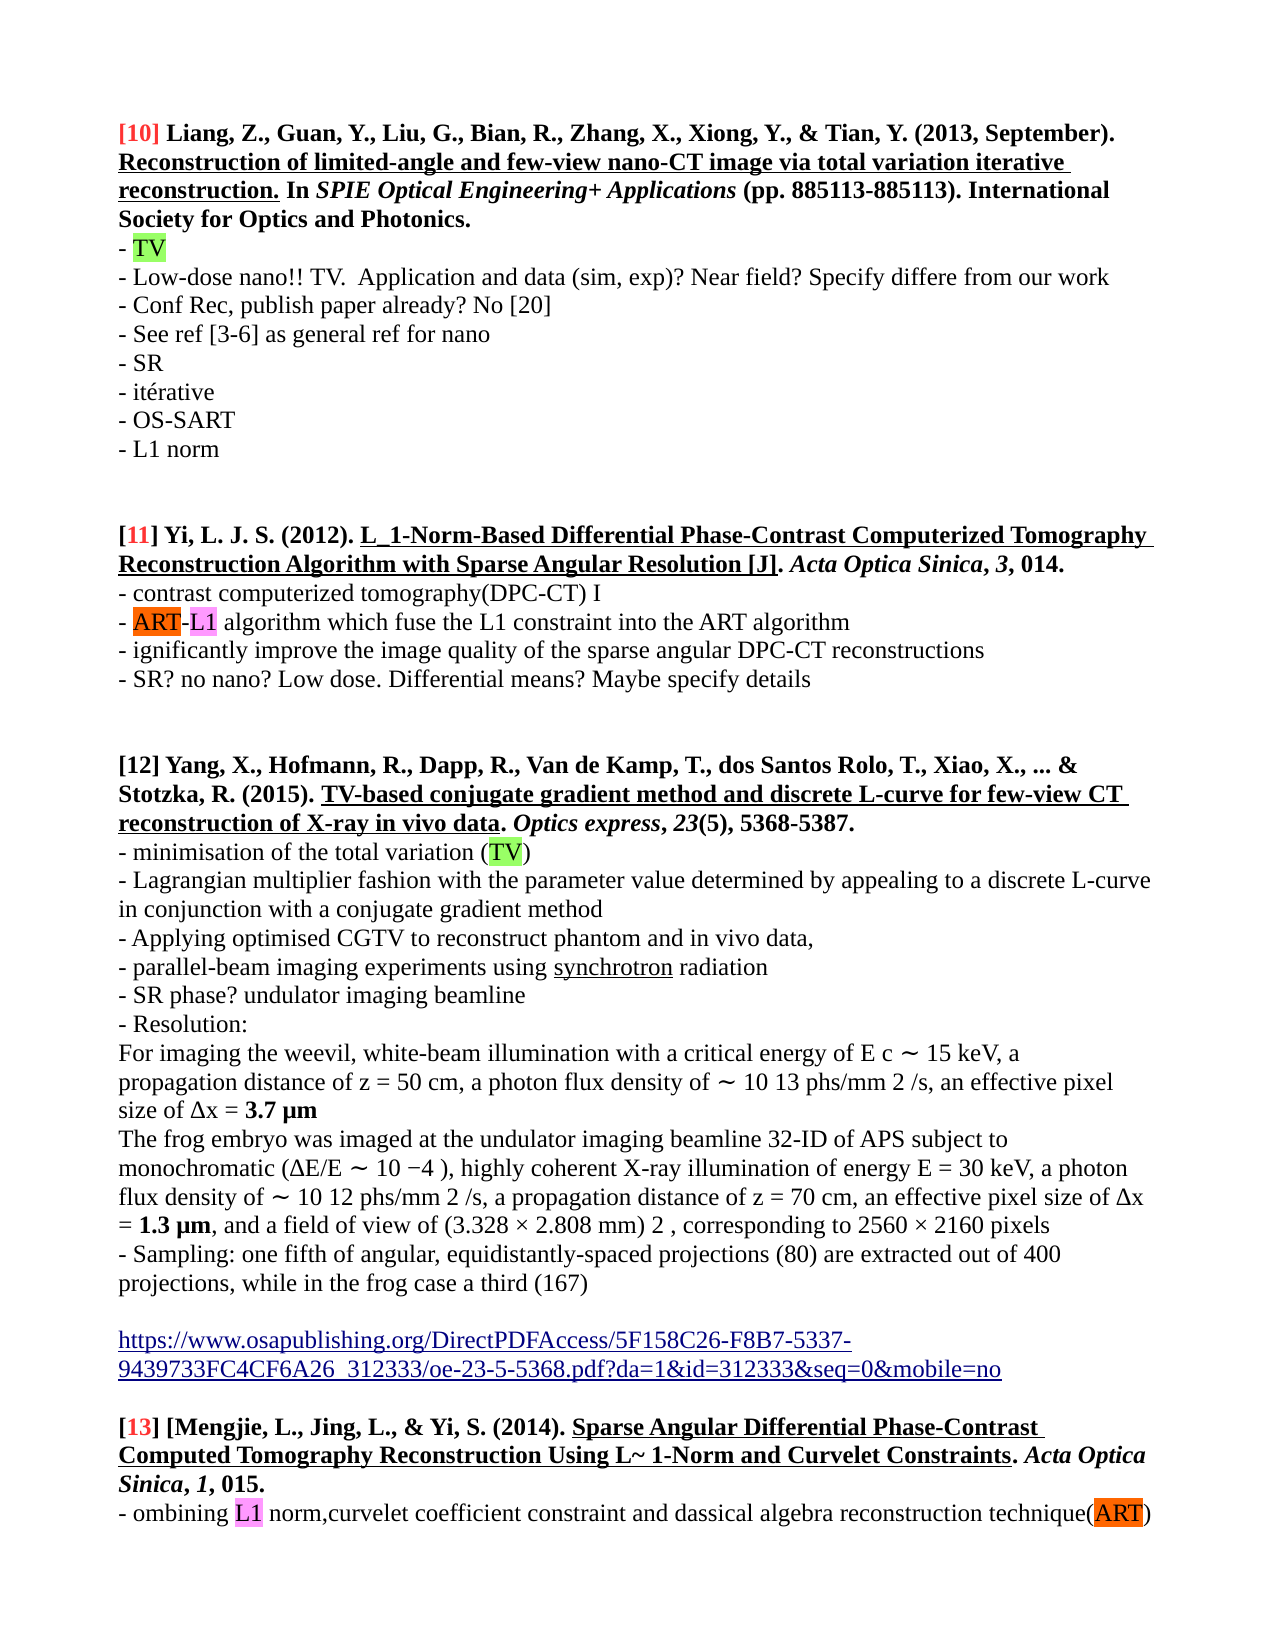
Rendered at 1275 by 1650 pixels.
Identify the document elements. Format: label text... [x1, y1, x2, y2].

text - ombining L1 norm,curvelet coefficient constraint and dassical algebra reconstruction technique(ART) [118, 1498, 1157, 1527]
text - Conf Rec, publish paper already? No [20] [118, 291, 1157, 319]
text https://www.osapublishing.org/DirectPDFAccess/5F158C26-F8B7-5337-9439733FC4CF6A26_312333/oe-23-5-5368.pdf?da=1&id=312333&seq=0&mobile=no [118, 1326, 1157, 1383]
text [10] Liang, Z., Guan, Y., Liu, G., Bian, R., Zhang, X., Xiong, Y., & Tian, Y. (2013, September). Reconstruction of limited-angle and few-view nano-CT image via total variation iterative reconstruction. In SPIE Optical Engineering+ Applications (pp. 885113-885113). International Society for Optics and Photonics. [118, 118, 1157, 233]
text - SR phase? undulator imaging beamline [118, 981, 1157, 1009]
text - minimisation of the total variation (TV) [118, 837, 1157, 866]
text - ignificantly improve the image quality of the sparse angular DPC-CT reconstructions [118, 636, 1157, 664]
text - Lagrangian multiplier fashion with the parameter value determined by appealing to a discrete L-curve in conjunction with a conjugate gradient method [118, 866, 1157, 923]
text The frog embryo was imaged at the undulator imaging beamline 32-ID of APS subject to monochromatic (∆E/E ∼ 10 −4 ), highly coherent X-ray illumination of energy E = 30 keV, a photon flux density of ∼ 10 12 phs/mm 2 /s, a propagation distance of z = 70 cm, an effective pixel size of ∆x = 1.3 μm, and a field of view of (3.328 × 2.808 mm) 2 , corresponding to 2560 × 2160 pixels [118, 1124, 1157, 1239]
text - Applying optimised CGTV to reconstruct phantom and in vivo data, [118, 923, 1157, 952]
text propagation distance of z = 50 cm, a photon flux density of ∼ 10 13 phs/mm 2 /s, an effective pixel size of ∆x = 3.7 μm [118, 1067, 1157, 1124]
text - Sampling: one fifth of angular, equidistantly-spaced projections (80) are extracted out of 400 projections, while in the frog case a third (167) [118, 1239, 1157, 1297]
text - itérative [118, 377, 1157, 406]
text - contrast computerized tomography(DPC-CT) I [118, 578, 1157, 607]
text - Resolution: [118, 1009, 1157, 1038]
text - TV [118, 233, 1157, 262]
text - Low-dose nano!! TV. Application and data (sim, exp)? Near field? Specify differe from our work [118, 262, 1157, 291]
text - SR? no nano? Low dose. Differential means? Maybe specify details [118, 664, 1157, 693]
text - parallel-beam imaging experiments using synchrotron radiation [118, 952, 1157, 981]
text [11] Yi, L. J. S. (2012). L_1-Norm-Based Differential Phase-Contrast Computerized Tomography Reconstruction Algorithm with Sparse Angular Resolution [J]. Acta Optica Sinica, 3, 014. [118, 521, 1157, 578]
text For imaging the weevil, white-beam illumination with a critical energy of E c ∼ 15 keV, a [118, 1038, 1157, 1067]
text - ART-L1 algorithm which fuse the L1 constraint into the ART algorithm [118, 607, 1157, 636]
text - L1 norm [118, 434, 1157, 463]
text - See ref [3-6] as general ref for nano [118, 319, 1157, 348]
text - SR [118, 348, 1157, 377]
text - OS-SART [118, 406, 1157, 434]
text [12] Yang, X., Hofmann, R., Dapp, R., Van de Kamp, T., dos Santos Rolo, T., Xiao, X., ... & Stotzka, R. (2015). TV-based conjugate gradient method and discrete L-curve for few-view CT reconstruction of X-ray in vivo data. Optics express, 23(5), 5368-5387. [118, 751, 1157, 837]
text [13] [Mengjie, L., Jing, L., & Yi, S. (2014). Sparse Angular Differential Phase-Contrast Computed Tomography Reconstruction Using L~ 1-Norm and Curvelet Constraints. Acta Optica Sinica, 1, 015. [118, 1412, 1157, 1498]
